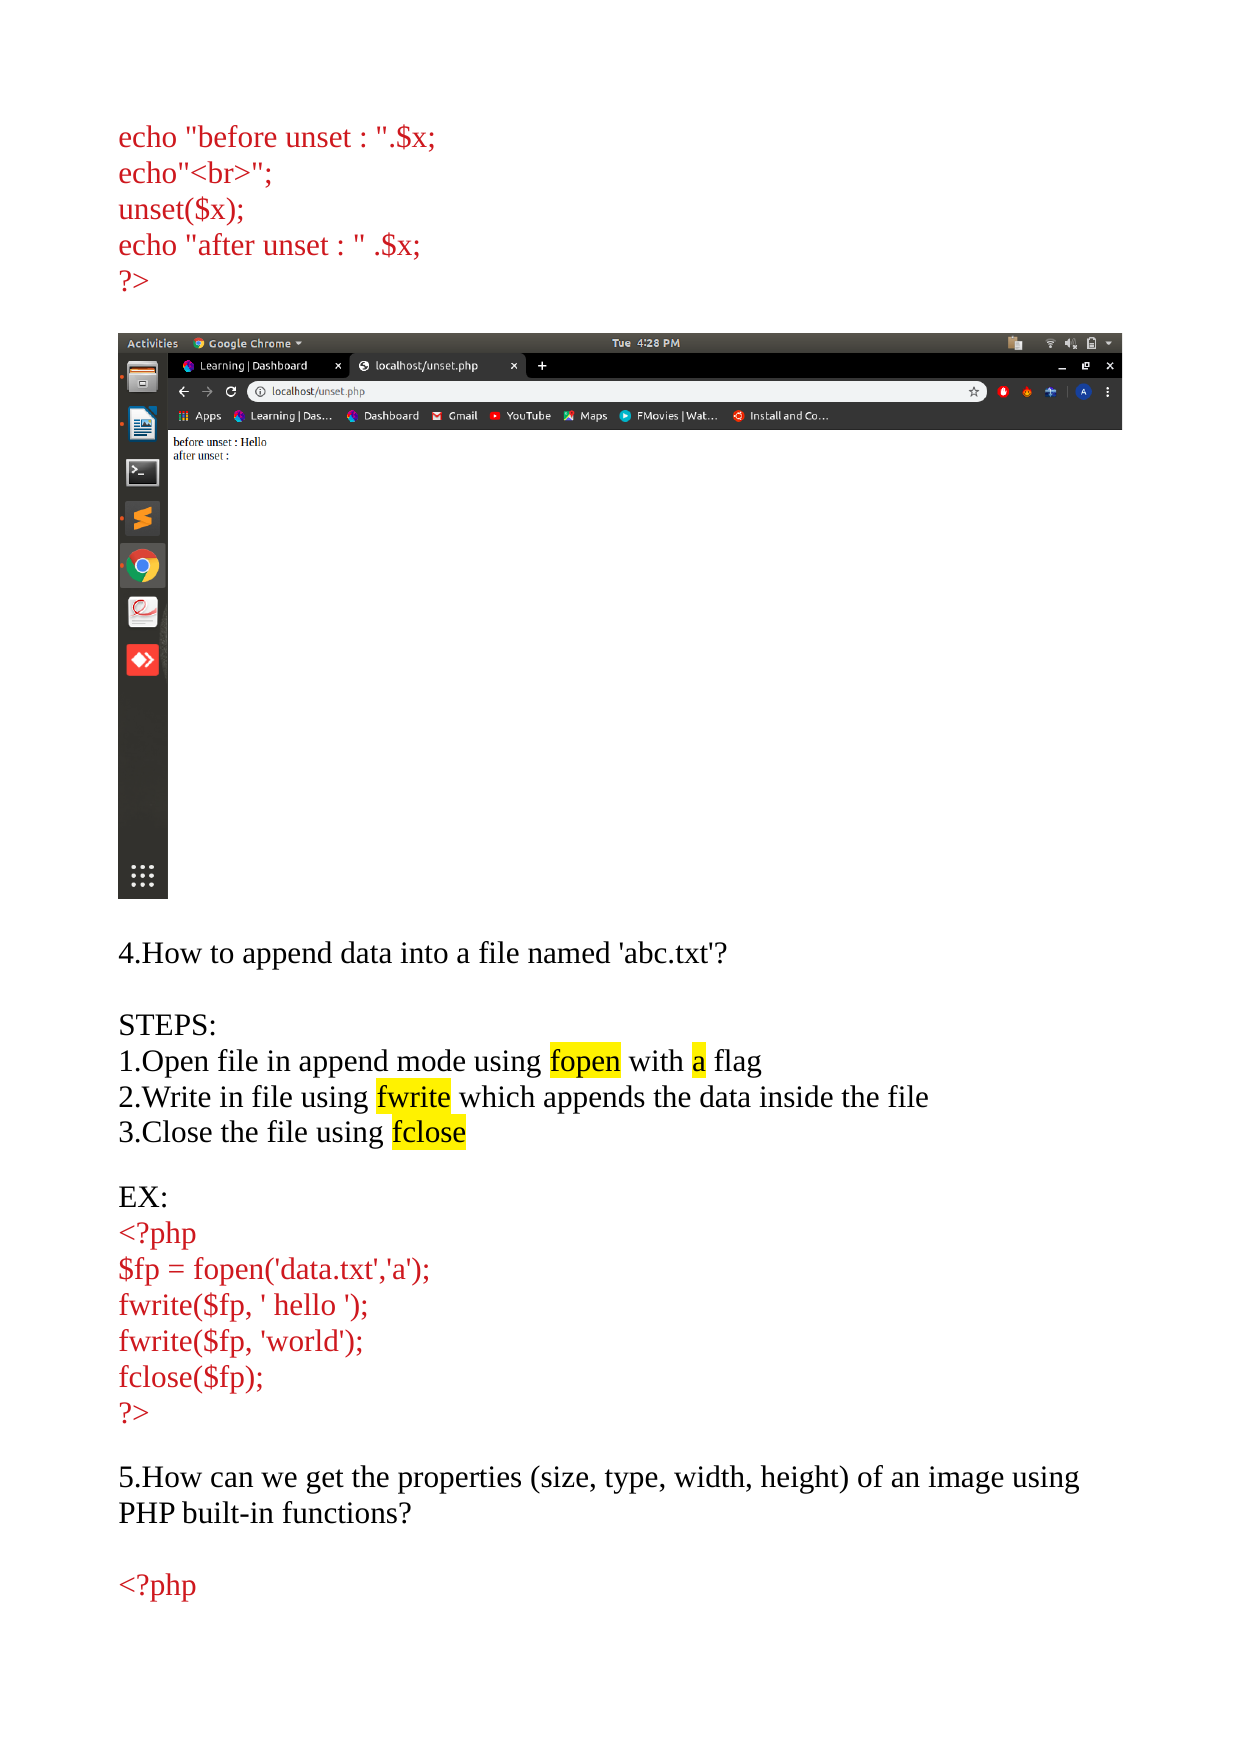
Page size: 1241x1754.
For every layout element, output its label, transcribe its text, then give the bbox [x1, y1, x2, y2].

text fclose($fp); [118, 1358, 1122, 1394]
text 1.Open file in append mode using fopen with a flag [118, 1042, 1122, 1078]
text unset($x); [118, 190, 1122, 226]
text 5.How can we get the properties (size, type, width, height) of an image using PHP built-in functions? [118, 1459, 1122, 1531]
text ?> [118, 262, 1122, 298]
text echo "after unset : " .$x; [118, 226, 1122, 262]
text STEPS: [118, 1006, 1122, 1042]
picture [118, 333, 1123, 899]
text fwrite($fp, 'world'); [118, 1322, 1122, 1358]
text 2.Write in file using fwrite which appends the data inside the file [118, 1078, 1122, 1114]
text <?php [118, 1214, 1122, 1250]
text 3.Close the file using fclose [118, 1114, 1122, 1150]
text EX: [118, 1178, 1122, 1214]
text echo"<br>"; [118, 154, 1122, 190]
text ?> [118, 1394, 1122, 1430]
text 4.How to append data into a file named 'abc.txt'? [118, 934, 1122, 970]
text <?php [118, 1567, 1122, 1602]
text $fp = fopen('data.txt','a'); [118, 1250, 1122, 1286]
text fwrite($fp, ' hello '); [118, 1286, 1122, 1322]
text echo "before unset : ".$x; [118, 118, 1122, 154]
